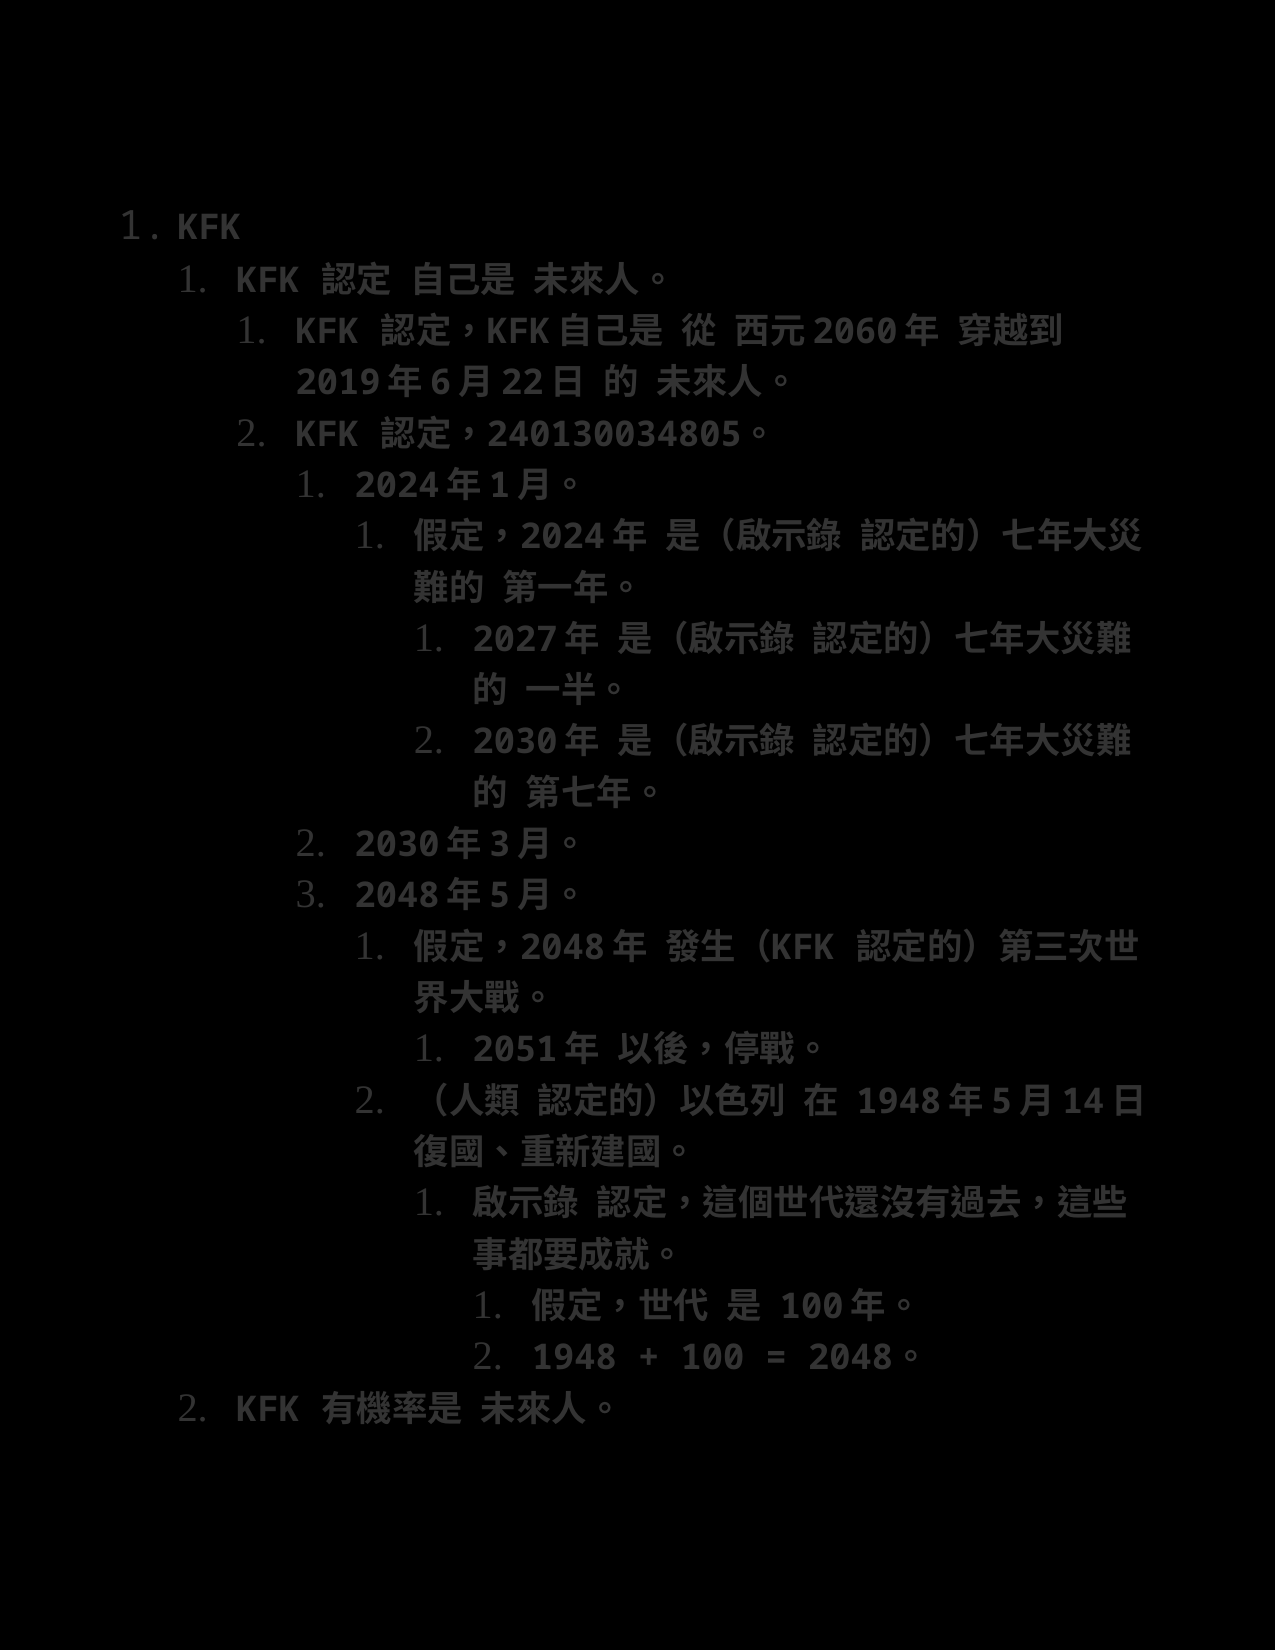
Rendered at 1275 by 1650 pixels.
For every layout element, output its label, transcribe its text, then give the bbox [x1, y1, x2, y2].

list 2030年 是（啟示錄 認定的）七年大災難的 第七年。 [413, 713, 1157, 816]
list KFK 認定，240130034805。 [236, 405, 1157, 456]
list 2030年3月。 [295, 816, 1157, 867]
list 啟示錄 認定，這個世代還沒有過去，這些事都要成就。 [413, 1175, 1157, 1277]
list 2027年 是（啟示錄 認定的）七年大災難的 一半。 [413, 610, 1157, 713]
list KFK 認定 自己是 未來人。 [177, 251, 1157, 302]
list 2024年1月。 [295, 456, 1157, 508]
list KFK 認定，KFK自己是 從 西元2060年 穿越到 2019年6月22日 的 未來人。 [236, 302, 1157, 405]
list 假定，2024年 是（啟示錄 認定的）七年大災難的 第一年。 [354, 508, 1157, 610]
list 2048年5月。 [295, 867, 1157, 918]
list 2051年 以後，停戰。 [413, 1021, 1157, 1072]
list 假定，2048年 發生（KFK 認定的）第三次世界大戰。 [354, 918, 1157, 1021]
list 假定，世代 是 100年。 [472, 1277, 1157, 1329]
list KFK [118, 196, 1157, 251]
list KFK 有機率是 未來人。 [177, 1380, 1157, 1431]
list 1948 + 100 = 2048。 [472, 1329, 1157, 1380]
list （人類 認定的）以色列 在 1948年5月14日 復國、重新建國。 [354, 1072, 1157, 1175]
